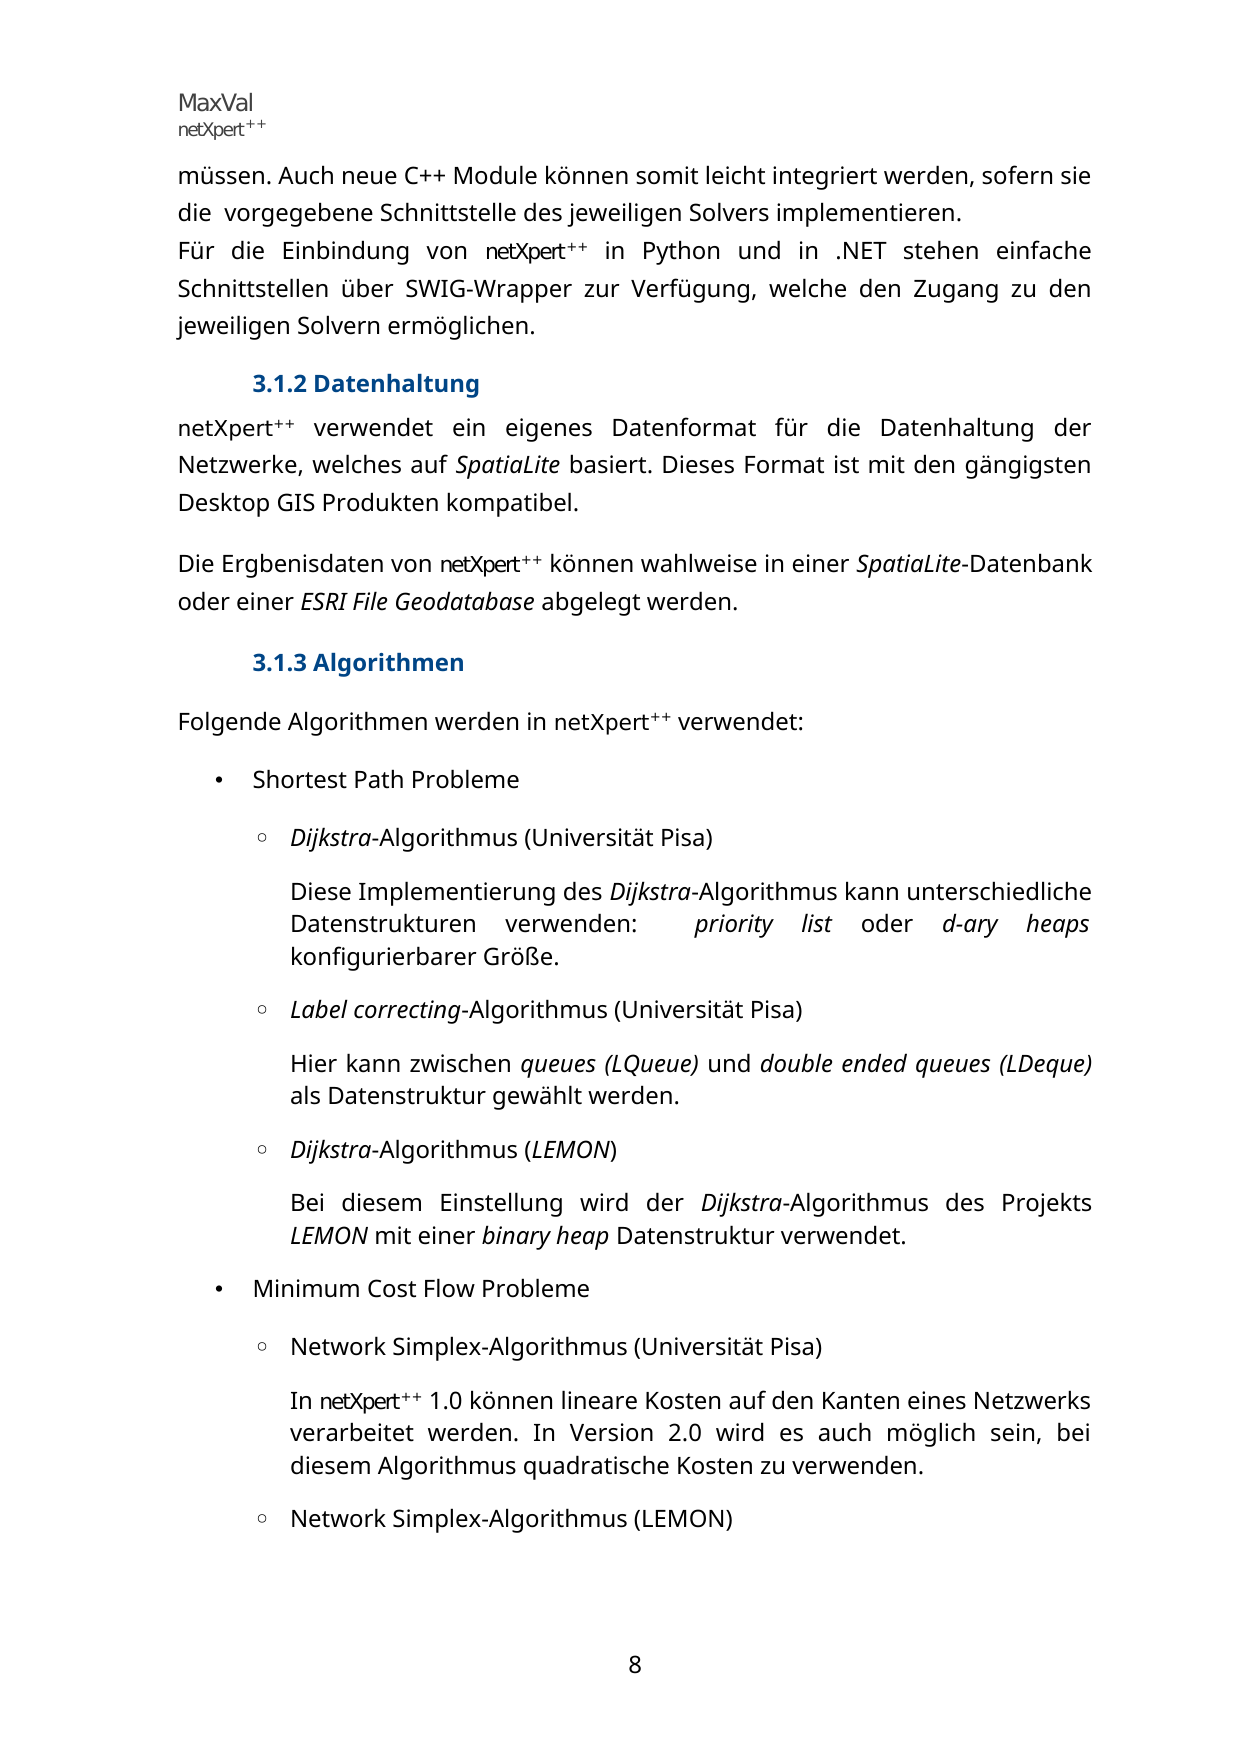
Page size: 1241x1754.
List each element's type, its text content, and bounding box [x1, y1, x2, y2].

text Folgende Algorithmen werden in netXpert++ verwendet: [177, 704, 1092, 737]
list Diese Implementierung des Dijkstra-Algorithmus kann unterschiedliche Datenstrukturen verwenden: priority list oder d-ary heaps konfigurierbarer Größe. [252, 874, 1092, 972]
list Bei diesem Einstellung wird der Dijkstra-Algorithmus des Projekts LEMON mit einer binary heap Datenstruktur verwendet. [252, 1186, 1092, 1251]
list Network Simplex-Algorithmus (LEMON) [252, 1502, 1092, 1535]
list In netXpert++ 1.0 können lineare Kosten auf den Kanten eines Netzwerks verarbeitet werden. In Version 2.0 wird es auch möglich sein, bei diesem Algorithmus quadratische Kosten zu verwenden. [252, 1383, 1092, 1481]
text netXpert++ verwendet ein eigenes Datenformat für die Datenhaltung der Netzwerke, welches auf SpatiaLite basiert. Dieses Format ist mit den gängigsten Desktop GIS Produkten kompatibel. [177, 411, 1092, 518]
subtitle 3.1.3 Algorithmen [177, 646, 1092, 679]
list Label correcting-Algorithmus (Universität Pisa) [252, 993, 1092, 1026]
list Für die Einbindung von netXpert++ in Python und in .NET stehen einfache Schnittstellen über SWIG-Wrapper zur Verfügung, welche den Zugang zu den jeweiligen Solvern ermöglichen. [177, 234, 1092, 342]
subtitle 3.1.2 Datenhaltung [177, 367, 1092, 400]
text Die Ergbenisdaten von netXpert++ können wahlweise in einer SpatiaLite-Datenbank oder einer ESRI File Geodatabase abgelegt werden. [177, 547, 1092, 617]
list Network Simplex-Algorithmus (Universität Pisa) [252, 1330, 1092, 1363]
list Minimum Cost Flow Probleme [215, 1272, 1092, 1304]
list Dijkstra-Algorithmus (Universität Pisa) [252, 821, 1092, 853]
list Shortest Path Probleme [215, 763, 1092, 795]
list müssen. Auch neue C++ Module können somit leicht integriert werden, sofern sie die vorgegebene Schnittstelle des jeweiligen Solvers implementieren. [177, 159, 1092, 229]
list Hier kann zwischen queues (LQueue) und double ended queues (LDeque) als Datenstruktur gewählt werden. [252, 1046, 1092, 1112]
list Dijkstra-Algorithmus (LEMON) [252, 1132, 1092, 1165]
